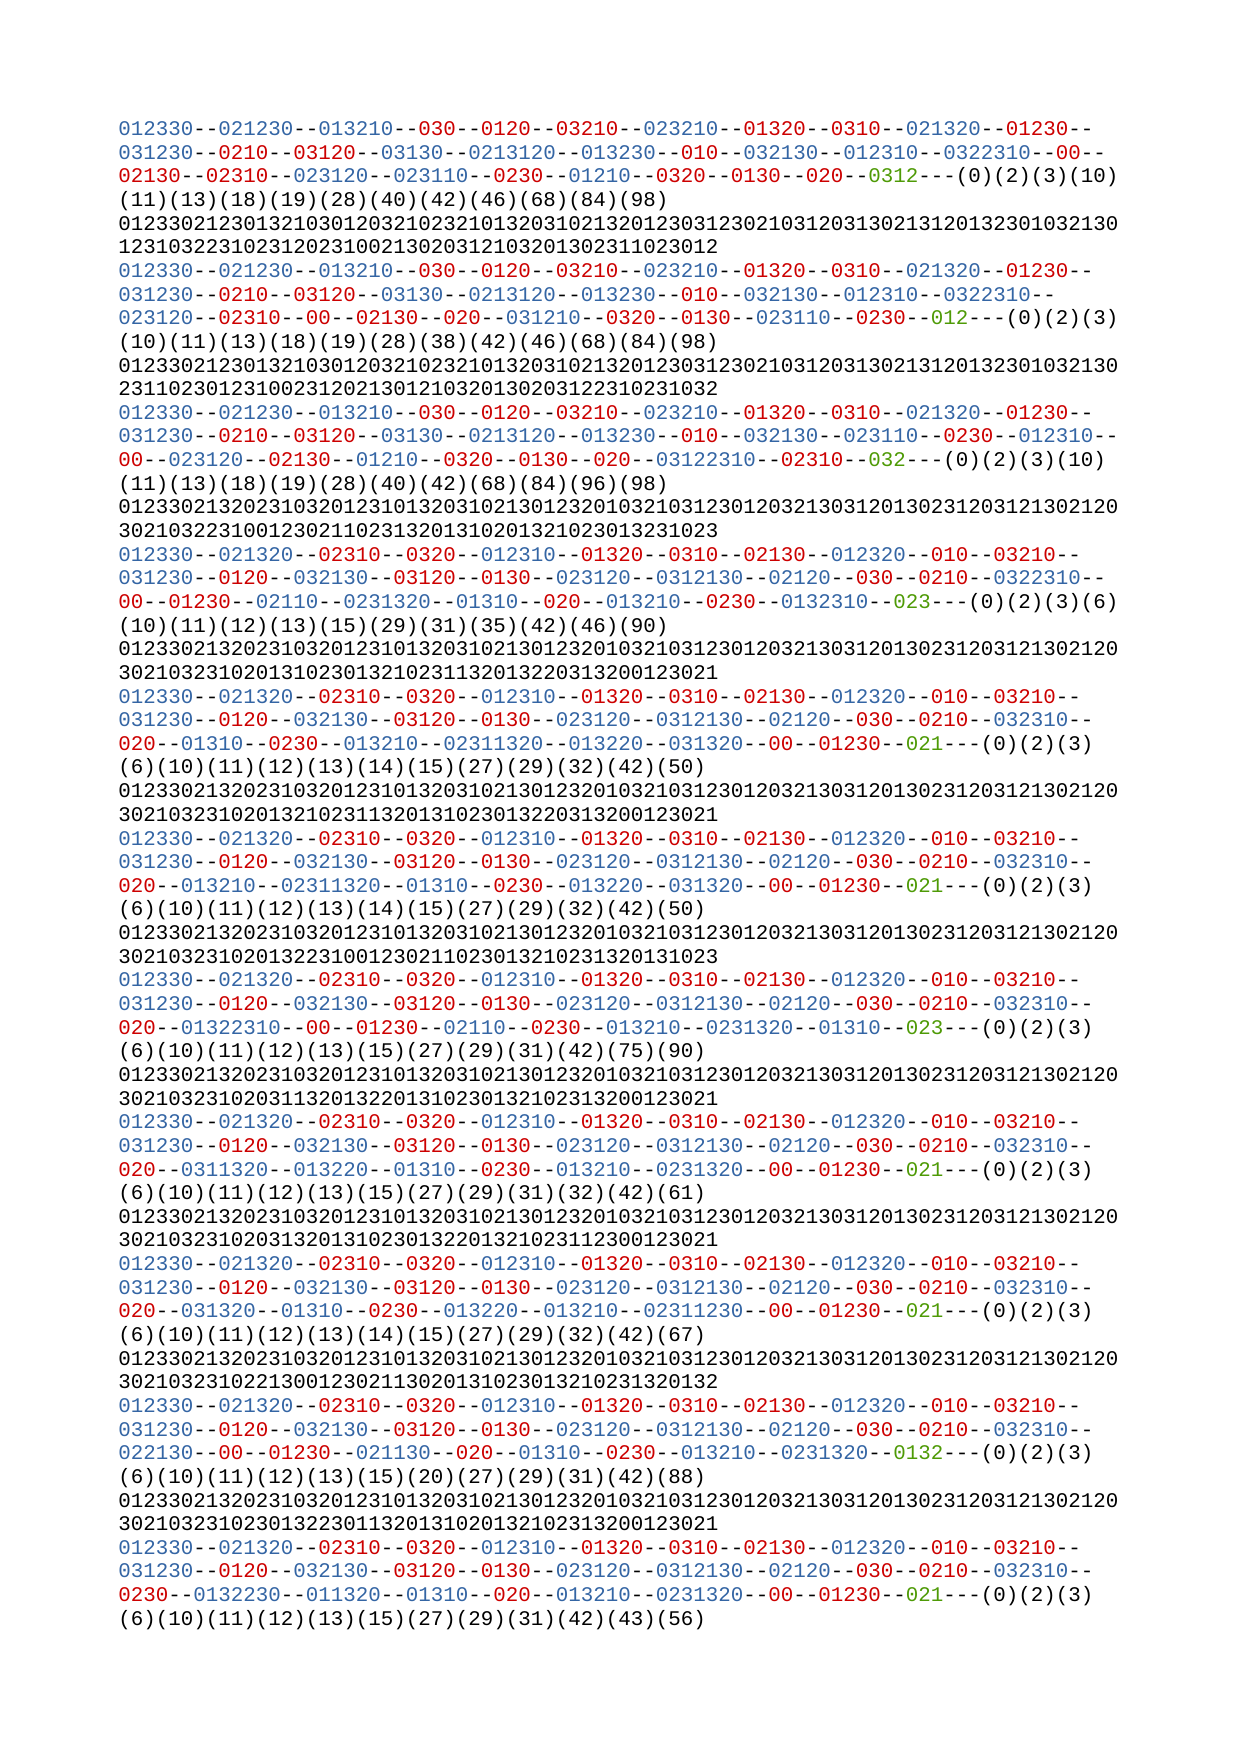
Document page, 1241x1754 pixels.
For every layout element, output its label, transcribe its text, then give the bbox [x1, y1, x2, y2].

text 012330--021320--02310--0320--012310--01320--0310--02130--012320--010--03210--031230--0120--032130--03120--0130--023120--0312130--02120--030--0210--032310--020--031320--01310--0230--013220--013210--02311230--00--01230--021---(0)(2)(3)(6)(10)(11)(12)(13)(14)(15)(27)(29)(32)(42)(67) [118, 1253, 1122, 1348]
text 012330--021230--013210--030--0120--03210--023210--01320--0310--021320--01230--031230--0210--03120--03130--0213120--013230--010--032130--023110--0230--012310--00--023120--02130--01210--0320--0130--020--03122310--02310--032---(0)(2)(3)(10)(11)(13)(18)(19)(28)(40)(42)(68)(84)(96)(98) [118, 402, 1122, 496]
text 012330--021230--013210--030--0120--03210--023210--01320--0310--021320--01230--031230--0210--03120--03130--0213120--013230--010--032130--012310--0322310--00--02130--02310--023120--023110--0230--01210--0320--0130--020--0312---(0)(2)(3)(10)(11)(13)(18)(19)(28)(40)(42)(46)(68)(84)(98) [118, 118, 1122, 213]
text 012330--021320--02310--0320--012310--01320--0310--02130--012320--010--03210--031230--0120--032130--03120--0130--023120--0312130--02120--030--0210--032310--020--0311320--013220--01310--0230--013210--0231320--00--01230--021---(0)(2)(3)(6)(10)(11)(12)(13)(15)(27)(29)(31)(32)(42)(61) [118, 1111, 1122, 1206]
text 012330--021230--013210--030--0120--03210--023210--01320--0310--021320--01230--031230--0210--03120--03130--0213120--013230--010--032130--012310--0322310--023120--02310--00--02130--020--031210--0320--0130--023110--0230--012---(0)(2)(3)(10)(11)(13)(18)(19)(28)(38)(42)(46)(68)(84)(98) [118, 260, 1122, 354]
text 012330--021320--02310--0320--012310--01320--0310--02130--012320--010--03210--031230--0120--032130--03120--0130--023120--0312130--02120--030--0210--0322310--00--01230--02110--0231320--01310--020--013210--0230--0132310--023---(0)(2)(3)(6)(10)(11)(12)(13)(15)(29)(31)(35)(42)(46)(90) [118, 544, 1122, 638]
text 012330--021320--02310--0320--012310--01320--0310--02130--012320--010--03210--031230--0120--032130--03120--0130--023120--0312130--02120--030--0210--032310--020--01310--0230--013210--02311320--013220--031320--00--01230--021---(0)(2)(3)(6)(10)(11)(12)(13)(14)(15)(27)(29)(32)(42)(50) [118, 686, 1122, 780]
text 01233021320231032012310132031021301232010321031230120321303120130231203121302120302103231020131023013210231132013220313200123021 [118, 638, 1122, 686]
text 012330--021320--02310--0320--012310--01320--0310--02130--012320--010--03210--031230--0120--032130--03120--0130--023120--0312130--02120--030--0210--032310--020--01322310--00--01230--02110--0230--013210--0231320--01310--023---(0)(2)(3)(6)(10)(11)(12)(13)(15)(27)(29)(31)(42)(75)(90) [118, 969, 1122, 1064]
text 01233021320231032012310132031021301232010321031230120321303120130231203121302120302103231023013223011320131020132102313200123021 [118, 1489, 1122, 1537]
text 01233021320231032012310132031021301232010321031230120321303120130231203121302120302103231020132102311320131023013220313200123021 [118, 780, 1122, 827]
text 01233021320231032012310132031021301232010321031230120321303120130231203121302120302103223100123021102313201310201321023013231023 [118, 496, 1122, 544]
text 01233021230132103012032102321013203102132012303123021031203130213120132301032130231102301231002312021301210320130203122310231032 [118, 354, 1122, 402]
text 01233021320231032012310132031021301232010321031230120321303120130231203121302120302103231022130012302113020131023013210231320132 [118, 1348, 1122, 1395]
text 012330--021320--02310--0320--012310--01320--0310--02130--012320--010--03210--031230--0120--032130--03120--0130--023120--0312130--02120--030--0210--032310--0230--0132230--011320--01310--020--013210--0231320--00--01230--021---(0)(2)(3)(6)(10)(11)(12)(13)(15)(27)(29)(31)(42)(43)(56) [118, 1537, 1122, 1631]
text 01233021230132103012032102321013203102132012303123021031203130213120132301032130123103223102312023100213020312103201302311023012 [118, 213, 1122, 260]
text 01233021320231032012310132031021301232010321031230120321303120130231203121302120302103231020313201310230132201321023112300123021 [118, 1206, 1122, 1253]
text 01233021320231032012310132031021301232010321031230120321303120130231203121302120302103231020132231001230211023013210231320131023 [118, 922, 1122, 969]
text 012330--021320--02310--0320--012310--01320--0310--02130--012320--010--03210--031230--0120--032130--03120--0130--023120--0312130--02120--030--0210--032310--022130--00--01230--021130--020--01310--0230--013210--0231320--0132---(0)(2)(3)(6)(10)(11)(12)(13)(15)(20)(27)(29)(31)(42)(88) [118, 1395, 1122, 1489]
text 01233021320231032012310132031021301232010321031230120321303120130231203121302120302103231020311320132201310230132102313200123021 [118, 1064, 1122, 1111]
text 012330--021320--02310--0320--012310--01320--0310--02130--012320--010--03210--031230--0120--032130--03120--0130--023120--0312130--02120--030--0210--032310--020--013210--02311320--01310--0230--013220--031320--00--01230--021---(0)(2)(3)(6)(10)(11)(12)(13)(14)(15)(27)(29)(32)(42)(50) [118, 827, 1122, 922]
